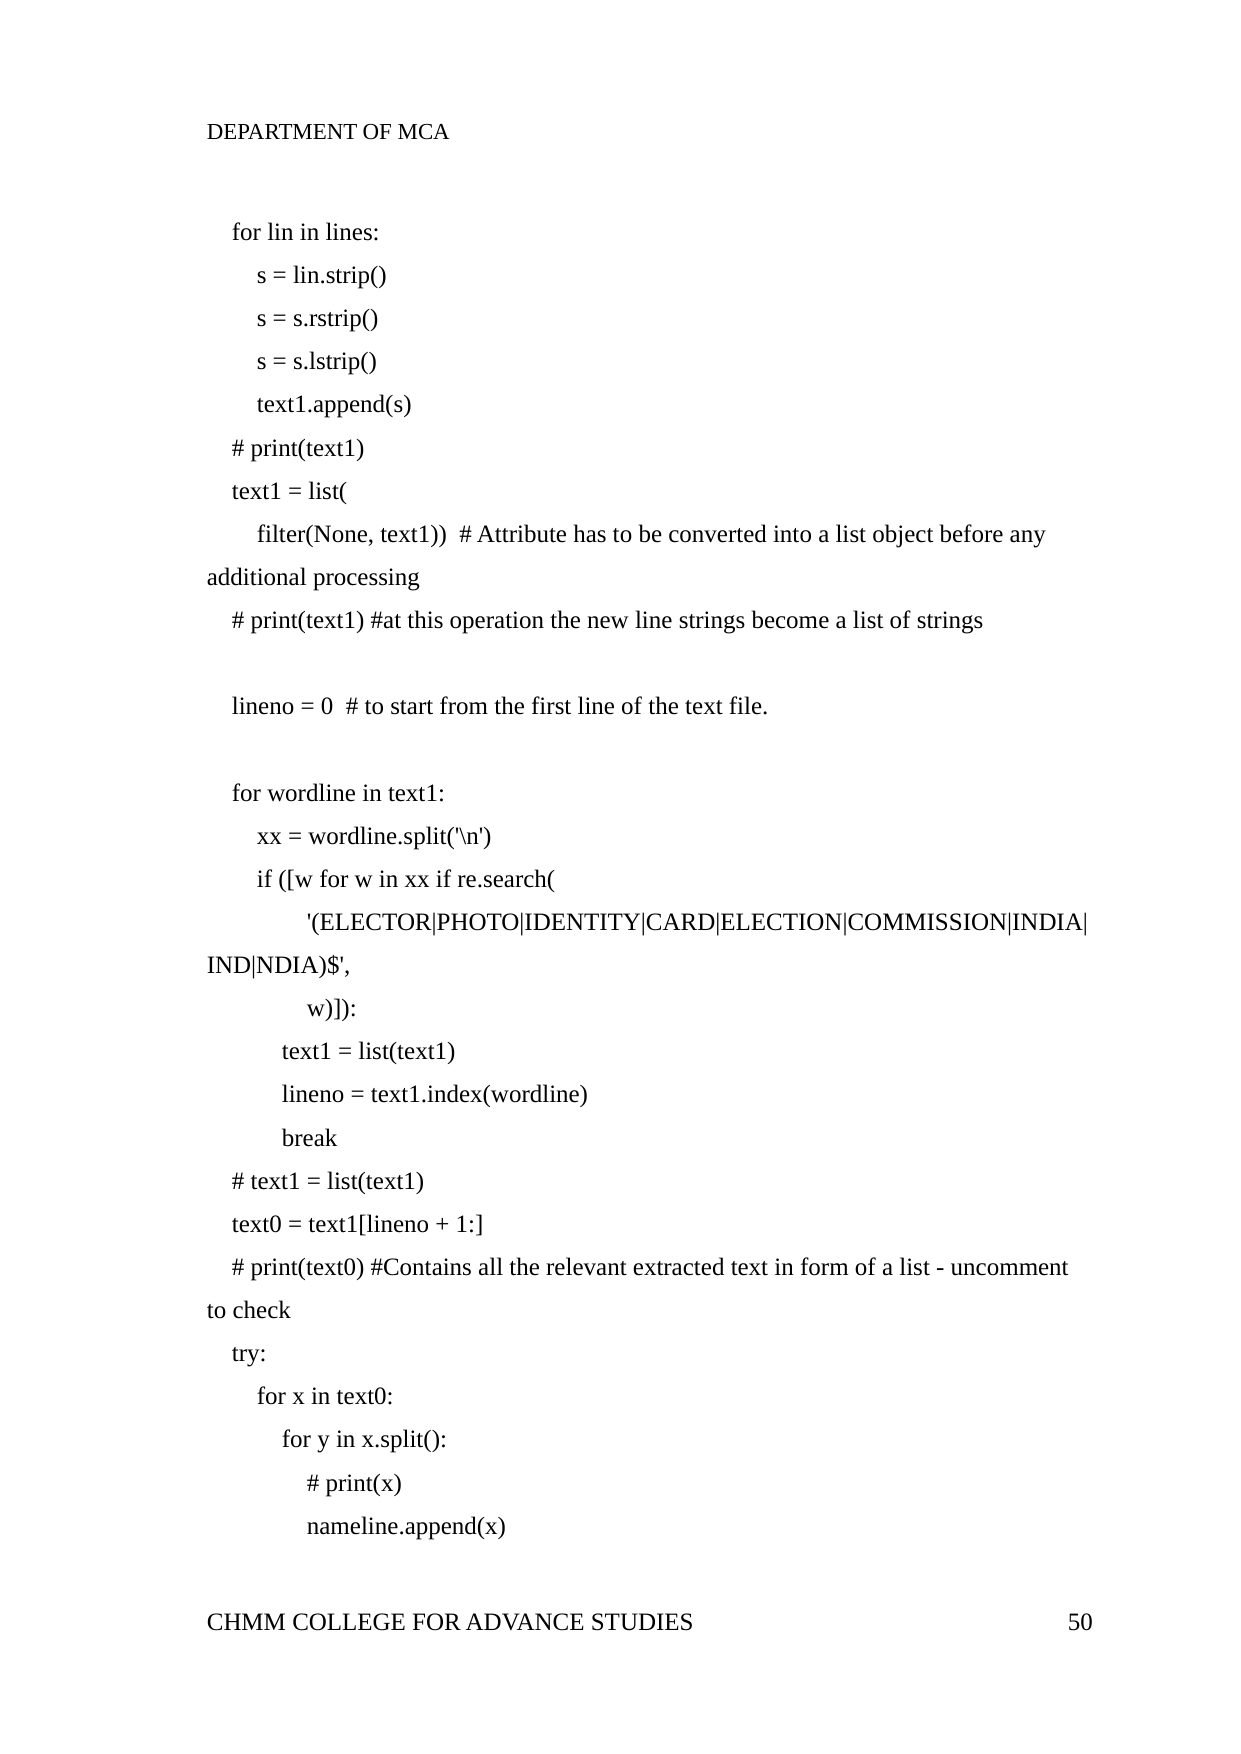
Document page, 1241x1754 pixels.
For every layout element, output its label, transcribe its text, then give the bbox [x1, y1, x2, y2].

text # print(text0) #Contains all the relevant extracted text in form of a list - uncomment to check [207, 1252, 1093, 1324]
text for x in text0: [207, 1381, 1093, 1410]
text try: [207, 1338, 1093, 1367]
text s = lin.strip() [207, 260, 1093, 289]
text text0 = text1[lineno + 1:] [207, 1209, 1093, 1238]
text break [207, 1123, 1093, 1151]
text w)]): [207, 993, 1093, 1022]
text text1 = list(text1) [207, 1036, 1093, 1065]
text if ([w for w in xx if re.search( [207, 864, 1093, 893]
text # print(x) [207, 1468, 1093, 1496]
text text1 = list( [207, 476, 1093, 504]
text for y in x.split(): [207, 1424, 1093, 1453]
text s = s.rstrip() [207, 303, 1093, 332]
text s = s.lstrip() [207, 346, 1093, 375]
text for lin in lines: [207, 217, 1093, 246]
text nameline.append(x) [207, 1511, 1093, 1539]
text # print(text1) [207, 433, 1093, 461]
text xx = wordline.split('\n') [207, 821, 1093, 849]
text '(ELECTOR|PHOTO|IDENTITY|CARD|ELECTION|COMMISSION|INDIA|IND|NDIA)$', [207, 907, 1093, 979]
text for wordline in text1: [207, 778, 1093, 806]
text text1.append(s) [207, 389, 1093, 418]
text lineno = text1.index(wordline) [207, 1079, 1093, 1108]
text # print(text1) #at this operation the new line strings become a list of strings [207, 605, 1093, 634]
text # text1 = list(text1) [207, 1166, 1093, 1194]
text lineno = 0 # to start from the first line of the text file. [207, 691, 1093, 720]
text filter(None, text1)) # Attribute has to be converted into a list object before any additional processing [207, 519, 1093, 591]
